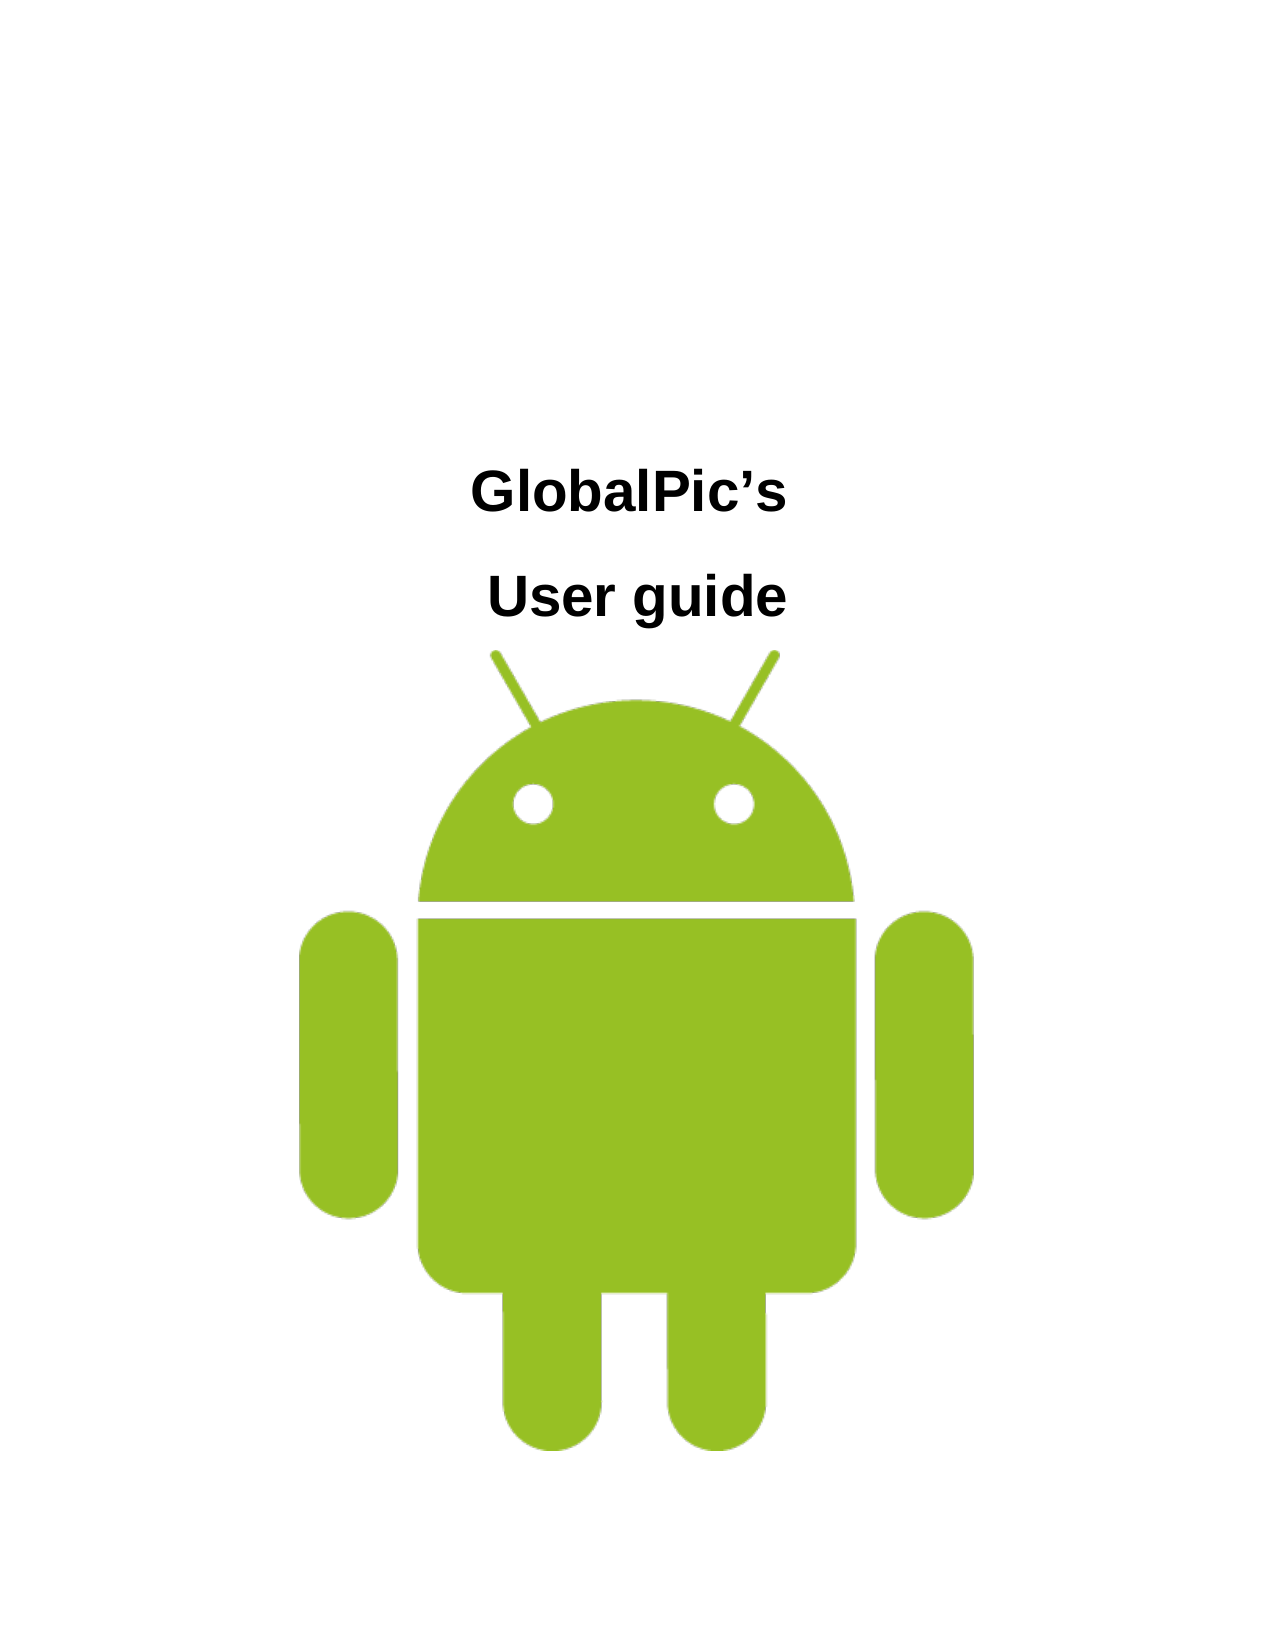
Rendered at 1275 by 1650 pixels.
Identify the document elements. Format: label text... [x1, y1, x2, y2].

title User guide [118, 561, 1157, 628]
title GlobalPic’s [118, 457, 1157, 524]
picture [237, 650, 1038, 1451]
